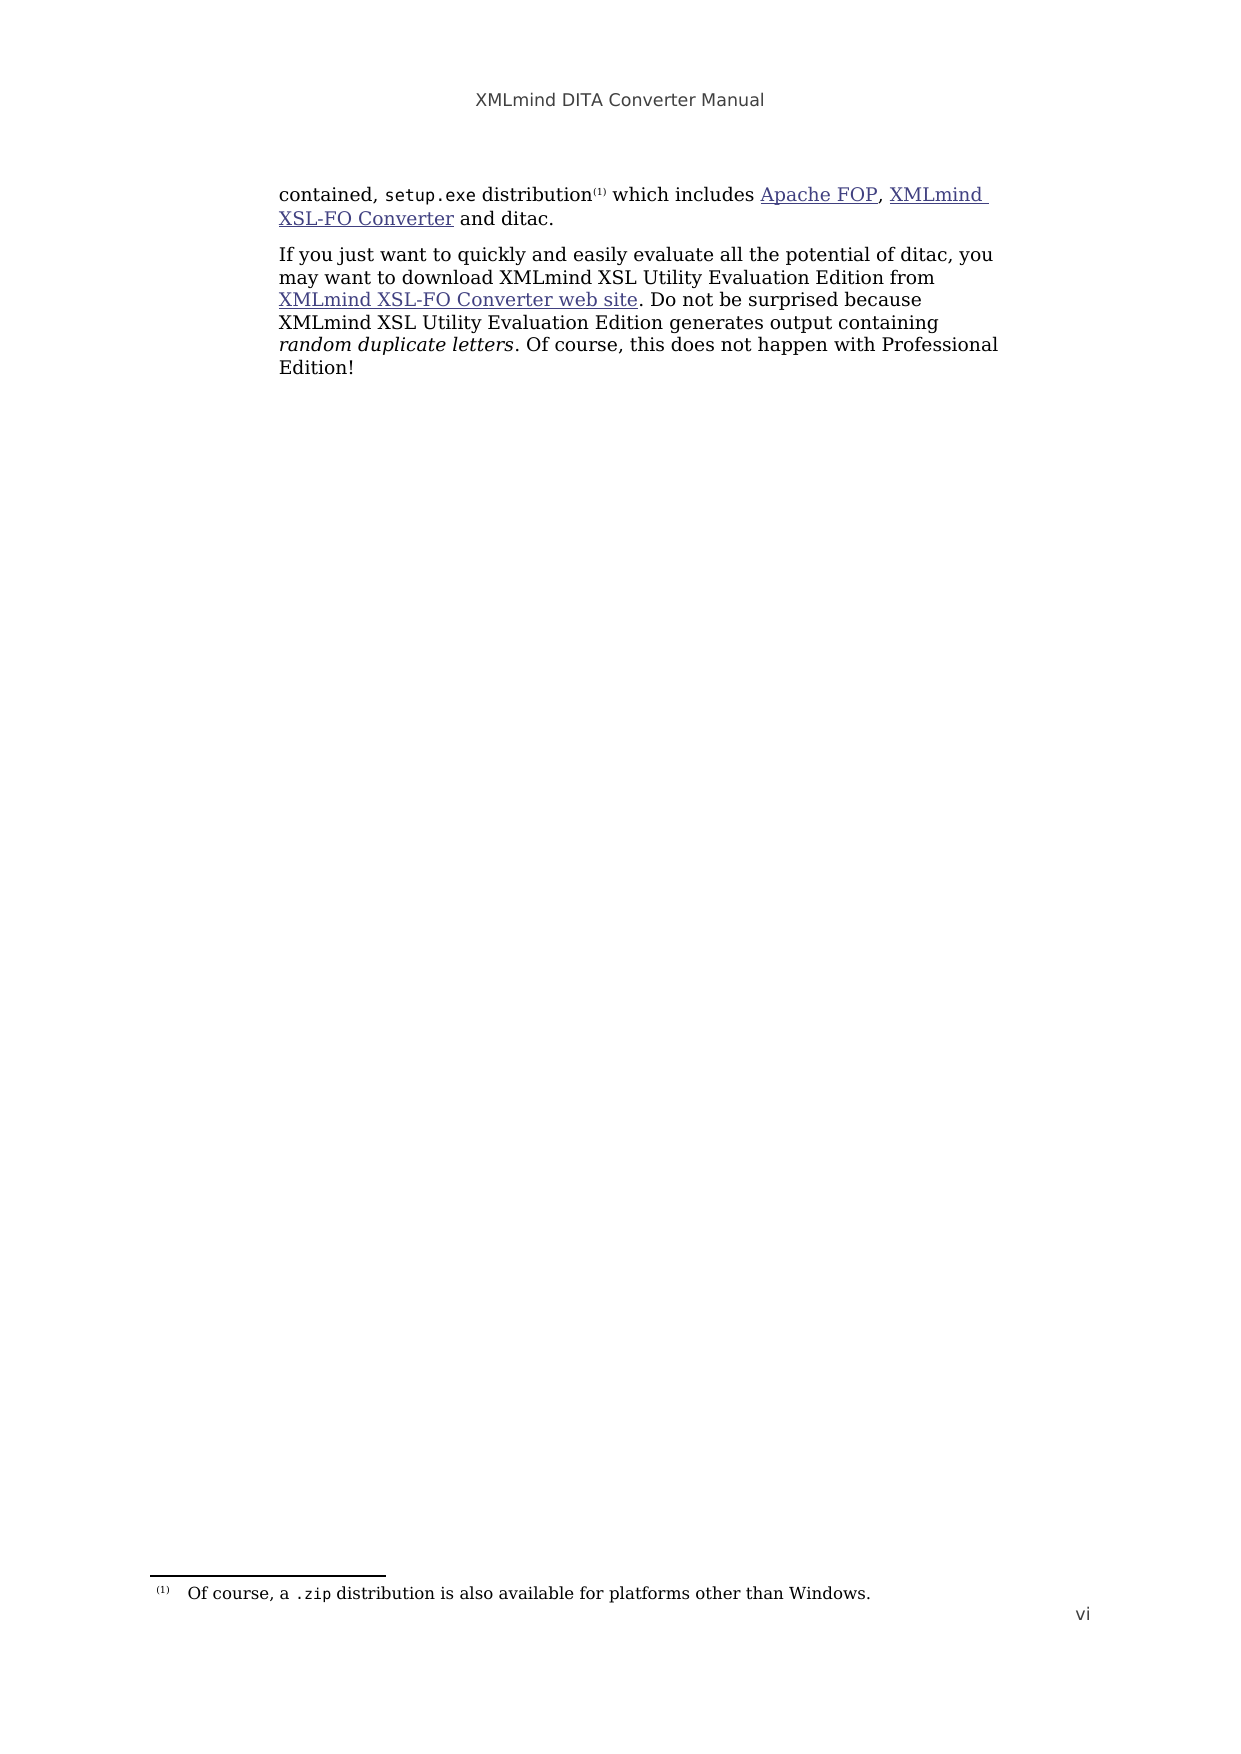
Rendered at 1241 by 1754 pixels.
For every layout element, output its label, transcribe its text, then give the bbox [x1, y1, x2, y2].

table_header [225, 150, 279, 378]
table_header contained, setup.exe distribution(1) which includes Apache FOP, XMLmind XSL-FO Converter and ditac. If you just want to quickly and easily evaluate all the potential of ditac, you may want to download XMLmind XSL Utility Evaluation Edition from XMLmind XSL-FO Converter web site. Do not be surprised because XMLmind XSL Utility Evaluation Edition generates output containing random duplicate letters. Of course, this does not happen with Professional Edition! [279, 150, 1015, 378]
